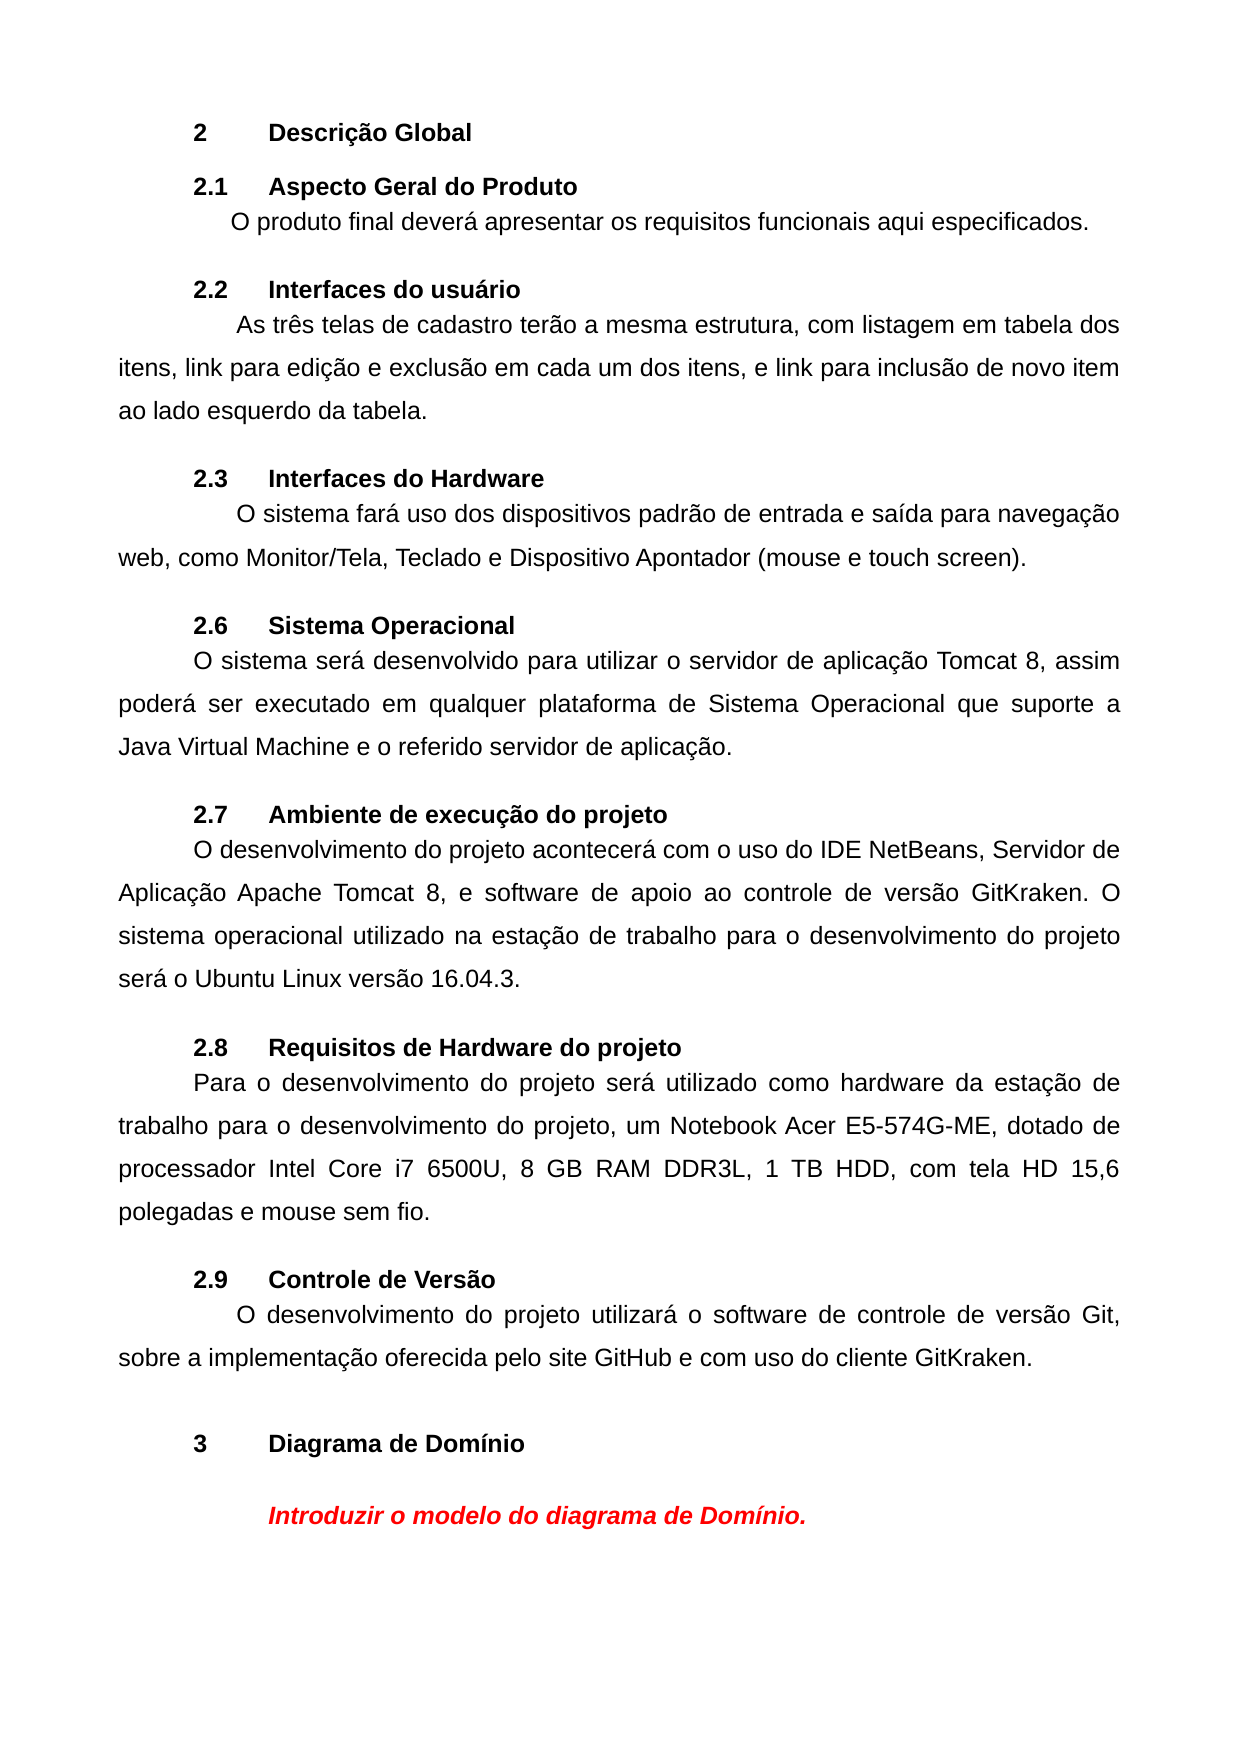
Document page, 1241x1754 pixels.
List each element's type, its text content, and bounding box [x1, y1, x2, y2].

text O produto final deverá apresentar os requisitos funcionais aqui especificados. [171, 207, 1122, 236]
subtitle 3 Diagrama de Domínio [118, 1429, 1122, 1458]
subtitle 2.3 Interfaces do Hardware [118, 464, 1122, 493]
subtitle 2.1 Aspecto Geral do Produto [118, 172, 1122, 201]
text O desenvolvimento do projeto acontecerá com o uso do IDE NetBeans, Servidor de Aplicação Apache Tomcat 8, e software de apoio ao controle de versão GitKraken. O sistema operacional utilizado na estação de trabalho para o desenvolvimento do projeto será o Ubuntu Linux versão 16.04.3. [118, 835, 1122, 993]
subtitle 2.8 Requisitos de Hardware do projeto [118, 1032, 1122, 1061]
subtitle 2 Descrição Global [118, 118, 1122, 147]
subtitle 2.9 Controle de Versão [118, 1265, 1122, 1294]
text O sistema fará uso dos dispositivos padrão de entrada e saída para navegação web, como Monitor/Tela, Teclado e Dispositivo Apontador (mouse e touch screen). [118, 499, 1122, 571]
text As três telas de cadastro terão a mesma estrutura, com listagem em tabela dos itens, link para edição e exclusão em cada um dos itens, e link para inclusão de novo item ao lado esquerdo da tabela. [118, 310, 1122, 425]
subtitle 2.2 Interfaces do usuário [118, 275, 1122, 304]
subtitle 2.6 Sistema Operacional [118, 611, 1122, 639]
text O sistema será desenvolvido para utilizar o servidor de aplicação Tomcat 8, assim poderá ser executado em qualquer plataforma de Sistema Operacional que suporte a Java Virtual Machine e o referido servidor de aplicação. [118, 646, 1122, 761]
text Para o desenvolvimento do projeto será utilizado como hardware da estação de trabalho para o desenvolvimento do projeto, um Notebook Acer E5-574G-ME, dotado de processador Intel Core i7 6500U, 8 GB RAM DDR3L, 1 TB HDD, com tela HD 15,6 polegadas e mouse sem fio. [118, 1067, 1122, 1226]
subtitle 2.7 Ambiente de execução do projeto [118, 800, 1122, 829]
text Introduzir o modelo do diagrama de Domínio. [267, 1501, 1122, 1530]
text O desenvolvimento do projeto utilizará o software de controle de versão Git, sobre a implementação oferecida pelo site GitHub e com uso do cliente GitKraken. [118, 1300, 1122, 1372]
